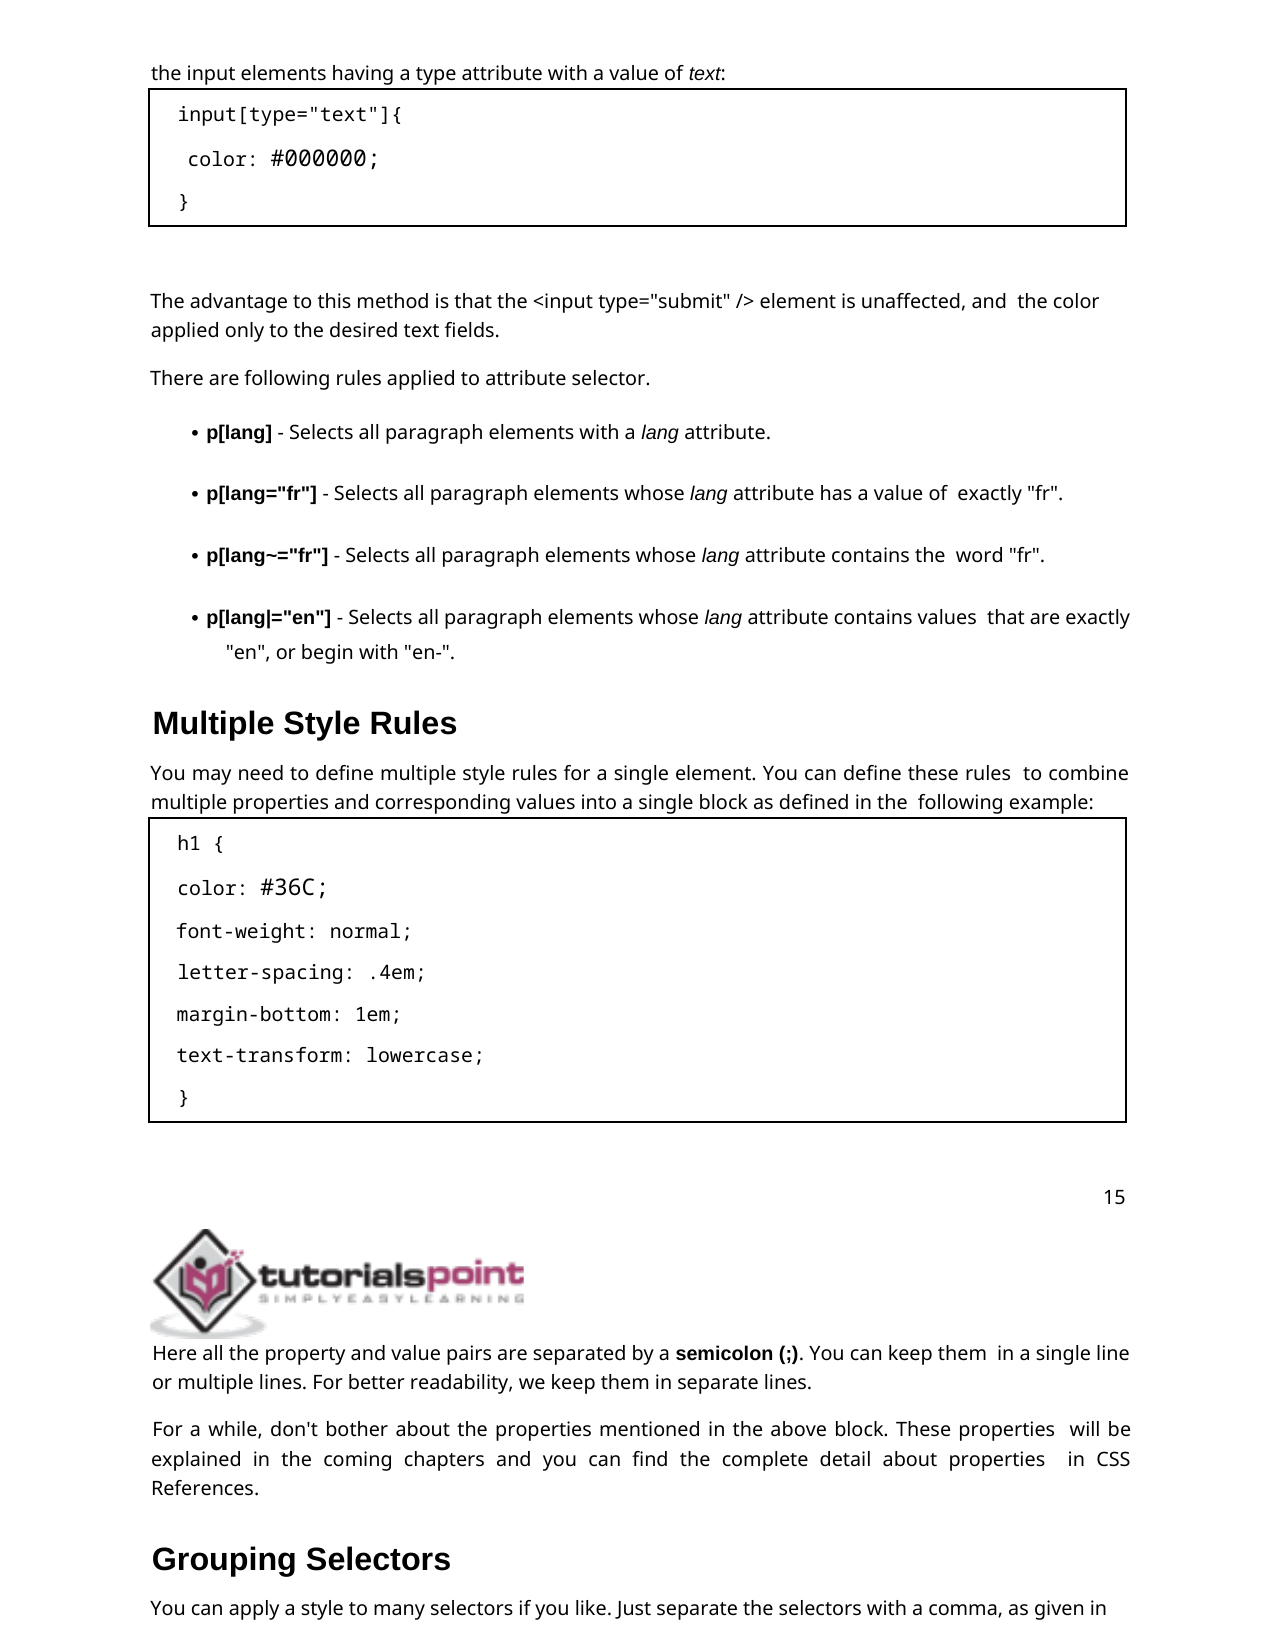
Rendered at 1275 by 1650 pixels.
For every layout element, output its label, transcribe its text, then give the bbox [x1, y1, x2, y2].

text You can apply a style to many selectors if you like. Just separate the selectors with a comma, as given in [150, 1595, 1125, 1622]
text 15 [0, 1183, 1125, 1210]
text For a while, don't bother about the properties mentioned in the above block. These properties will be explained in the coming chapters and you can find the complete detail about properties in CSS References. [151, 1416, 1132, 1501]
text Multiple Style Rules [152, 704, 1133, 741]
table_header input[type="text"]{ color: #000000; } [150, 90, 1125, 225]
text ∙ p[lang|="en"] - Selects all paragraph elements whose lang attribute contains values that are exactly "en", or begin with "en-". [189, 595, 1132, 665]
picture [150, 1229, 524, 1339]
text ∙ p[lang] - Selects all paragraph elements with a lang attribute. [188, 411, 1133, 451]
text The advantage to this method is that the <input type="submit" /> element is unaffected, and the color applied only to the desired text fields. [150, 288, 1132, 344]
text the input elements having a type attribute with a value of text: [150, 59, 1132, 86]
text ∙ p[lang~="fr"] - Selects all paragraph elements whose lang attribute contains the word "fr". [189, 533, 1132, 574]
text There are following rules applied to attribute selector. [150, 364, 1133, 391]
text ∙ p[lang="fr"] - Selects all paragraph elements whose lang attribute has a value of exactly "fr". [189, 471, 1132, 511]
text Grouping Selectors [152, 1540, 1133, 1577]
text Here all the property and value pairs are separated by a semicolon (;). You can keep them in a single line or multiple lines. For better readability, we keep them in separate lines. [152, 1339, 1132, 1395]
text You may need to define multiple style rules for a single element. You can define these rules to combine multiple properties and corresponding values into a single block as defined in the following example: [150, 759, 1132, 815]
table_header h1 { color: #36C; font-weight: normal; letter-spacing: .4em; margin-bottom: 1em; text-transform: lowercase; } [150, 819, 1125, 1121]
